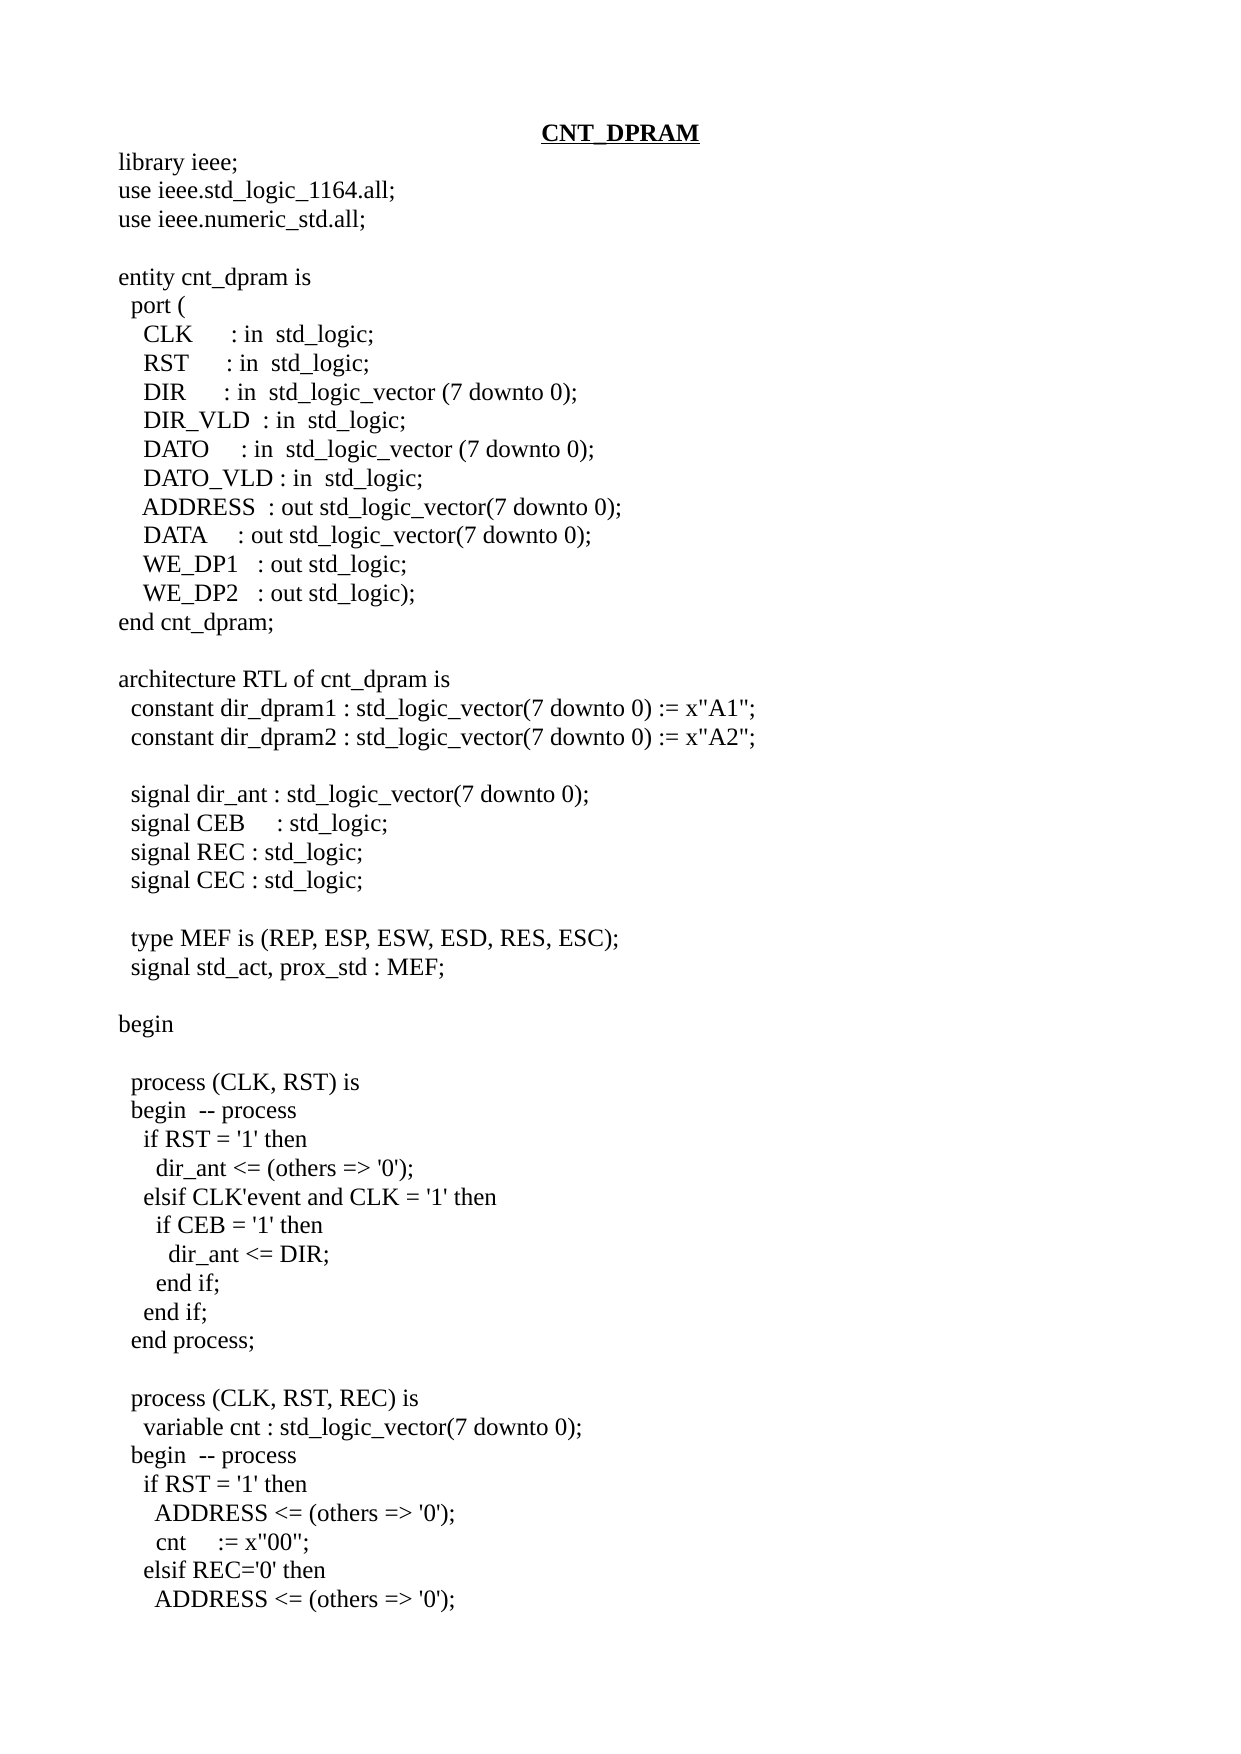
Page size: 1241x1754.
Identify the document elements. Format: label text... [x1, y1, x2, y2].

text use ieee.std_logic_1164.all; [118, 176, 1122, 204]
text dir_ant <= DIR; [118, 1239, 1122, 1268]
text ADDRESS <= (others => '0'); [118, 1584, 1122, 1613]
text signal std_act, prox_std : MEF; [118, 952, 1122, 981]
text end if; [118, 1297, 1122, 1326]
text type MEF is (REP, ESP, ESW, ESD, RES, ESC); [118, 923, 1122, 952]
text end cnt_dpram; [118, 607, 1122, 636]
text entity cnt_dpram is [118, 262, 1122, 291]
text ADDRESS <= (others => '0'); [118, 1498, 1122, 1527]
text RST : in std_logic; [118, 348, 1122, 377]
text CNT_DPRAM [118, 118, 1122, 147]
text DATO : in std_logic_vector (7 downto 0); [118, 434, 1122, 463]
text WE_DP1 : out std_logic; [118, 549, 1122, 578]
text architecture RTL of cnt_dpram is [118, 664, 1122, 693]
text process (CLK, RST) is [118, 1067, 1122, 1096]
text library ieee; [118, 147, 1122, 176]
text dir_ant <= (others => '0'); [118, 1153, 1122, 1182]
text process (CLK, RST, REC) is [118, 1383, 1122, 1412]
text DIR_VLD : in std_logic; [118, 406, 1122, 434]
text begin [118, 1009, 1122, 1038]
text constant dir_dpram1 : std_logic_vector(7 downto 0) := x"A1"; [118, 693, 1122, 722]
text DATA : out std_logic_vector(7 downto 0); [118, 521, 1122, 549]
text DIR : in std_logic_vector (7 downto 0); [118, 377, 1122, 406]
text if RST = '1' then [118, 1469, 1122, 1498]
text if RST = '1' then [118, 1124, 1122, 1153]
text ADDRESS : out std_logic_vector(7 downto 0); [118, 492, 1122, 521]
text variable cnt : std_logic_vector(7 downto 0); [118, 1412, 1122, 1441]
text begin -- process [118, 1441, 1122, 1469]
text use ieee.numeric_std.all; [118, 204, 1122, 233]
text elsif CLK'event and CLK = '1' then [118, 1182, 1122, 1211]
text signal REC : std_logic; [118, 837, 1122, 866]
text CLK : in std_logic; [118, 319, 1122, 348]
text begin -- process [118, 1096, 1122, 1124]
text constant dir_dpram2 : std_logic_vector(7 downto 0) := x"A2"; [118, 722, 1122, 751]
text signal CEC : std_logic; [118, 866, 1122, 894]
text end if; [118, 1268, 1122, 1297]
text elsif REC='0' then [118, 1556, 1122, 1584]
text port ( [118, 291, 1122, 319]
text if CEB = '1' then [118, 1211, 1122, 1239]
text signal CEB : std_logic; [118, 808, 1122, 837]
text DATO_VLD : in std_logic; [118, 463, 1122, 492]
text signal dir_ant : std_logic_vector(7 downto 0); [118, 779, 1122, 808]
text cnt := x"00"; [118, 1527, 1122, 1556]
text end process; [118, 1326, 1122, 1354]
text WE_DP2 : out std_logic); [118, 578, 1122, 607]
